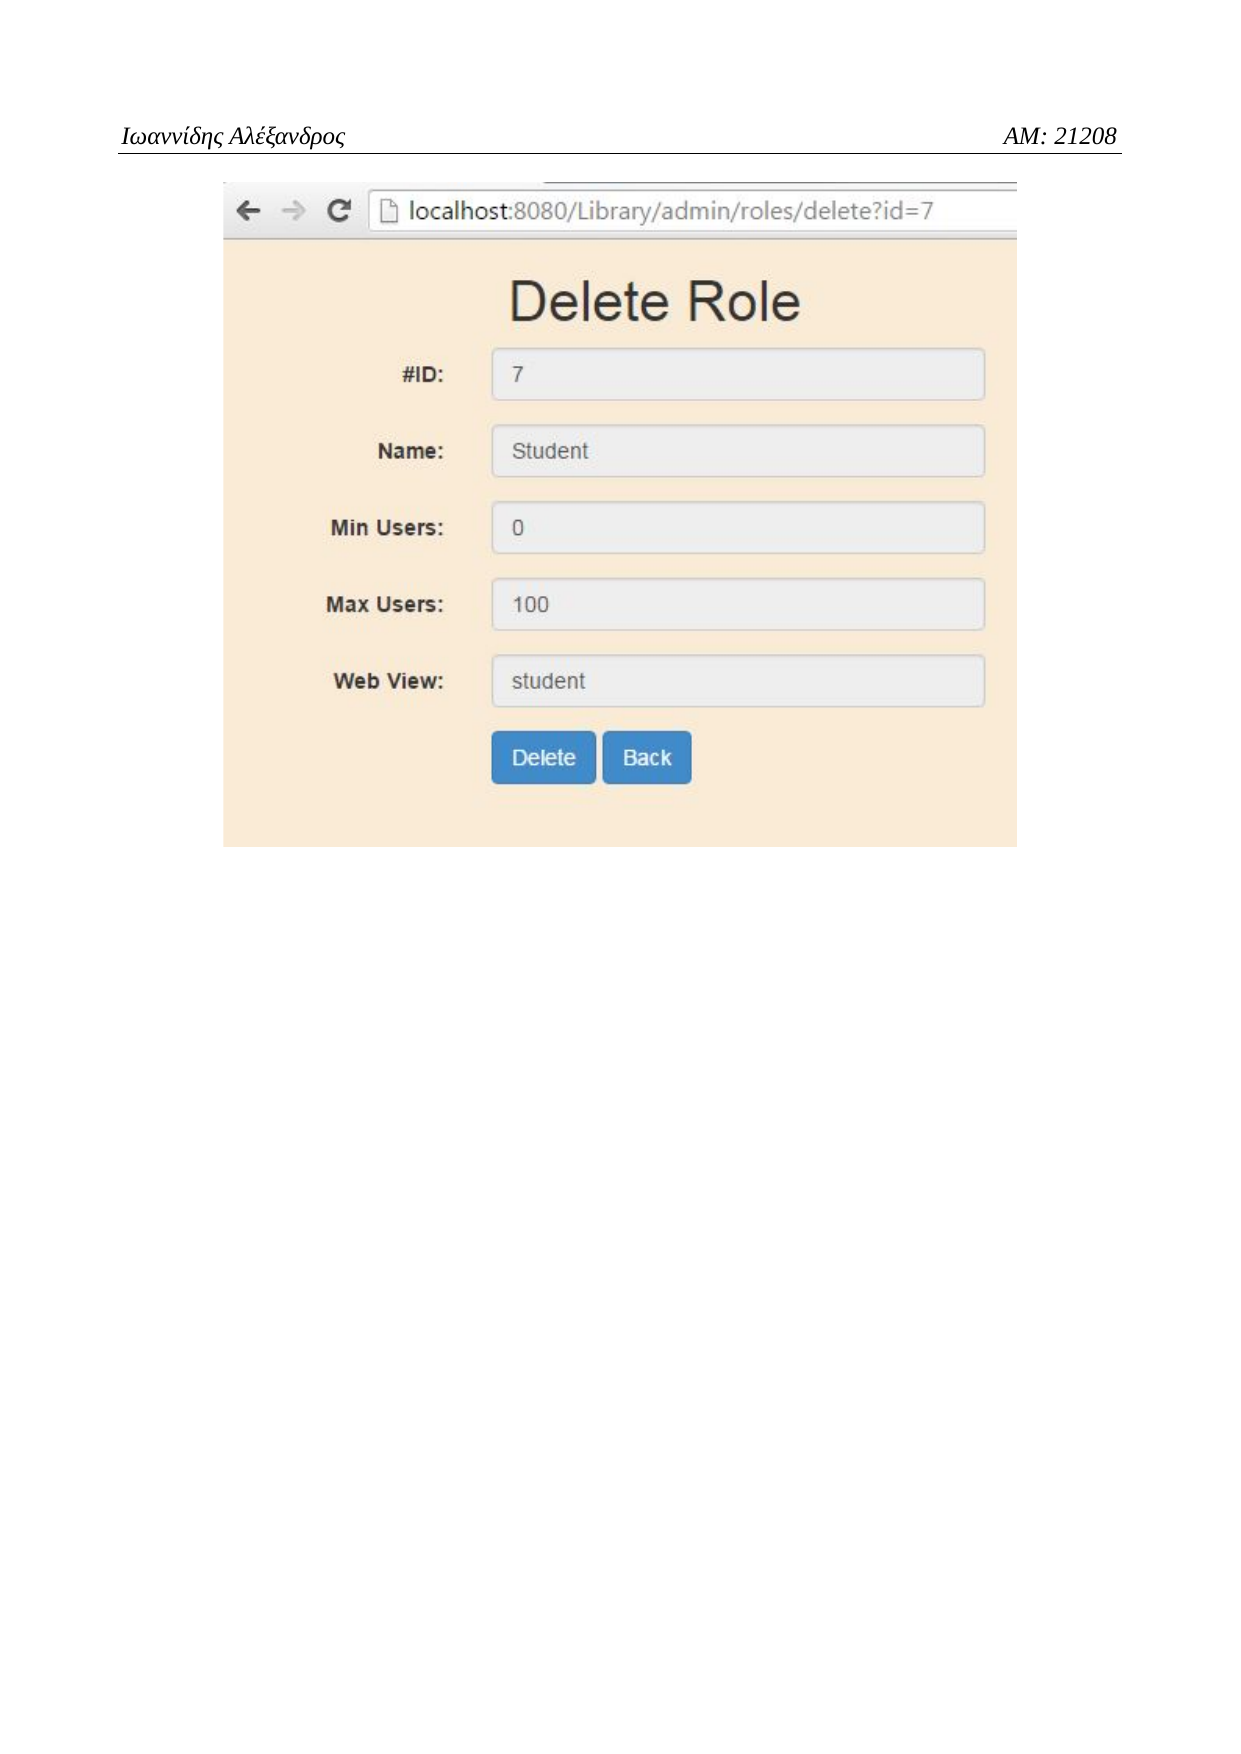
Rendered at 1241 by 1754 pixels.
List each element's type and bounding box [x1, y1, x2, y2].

picture [223, 182, 1017, 847]
